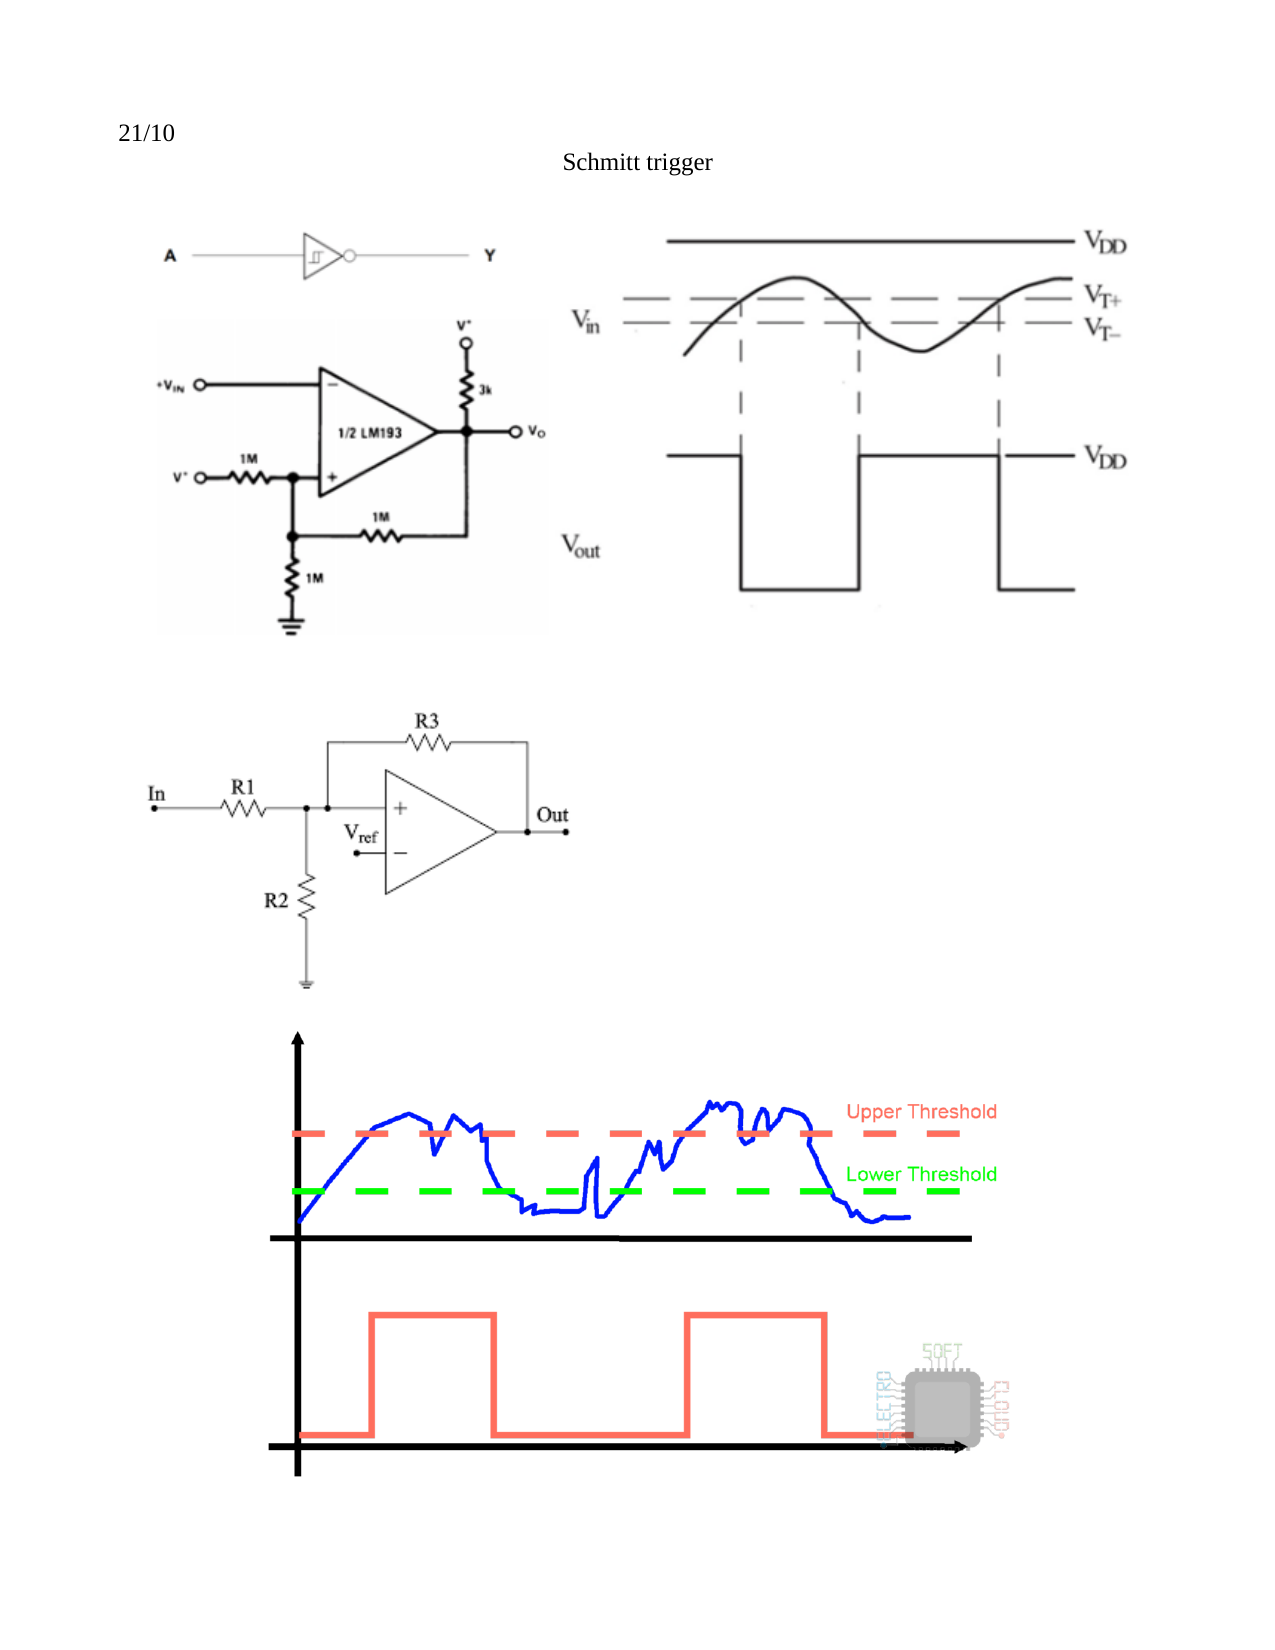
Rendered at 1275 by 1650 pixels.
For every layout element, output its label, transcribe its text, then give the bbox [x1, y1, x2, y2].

picture [118, 204, 1157, 663]
picture [144, 707, 578, 992]
text 21/10 [118, 118, 1157, 147]
picture [257, 1020, 1018, 1485]
text Schmitt trigger [118, 147, 1157, 176]
